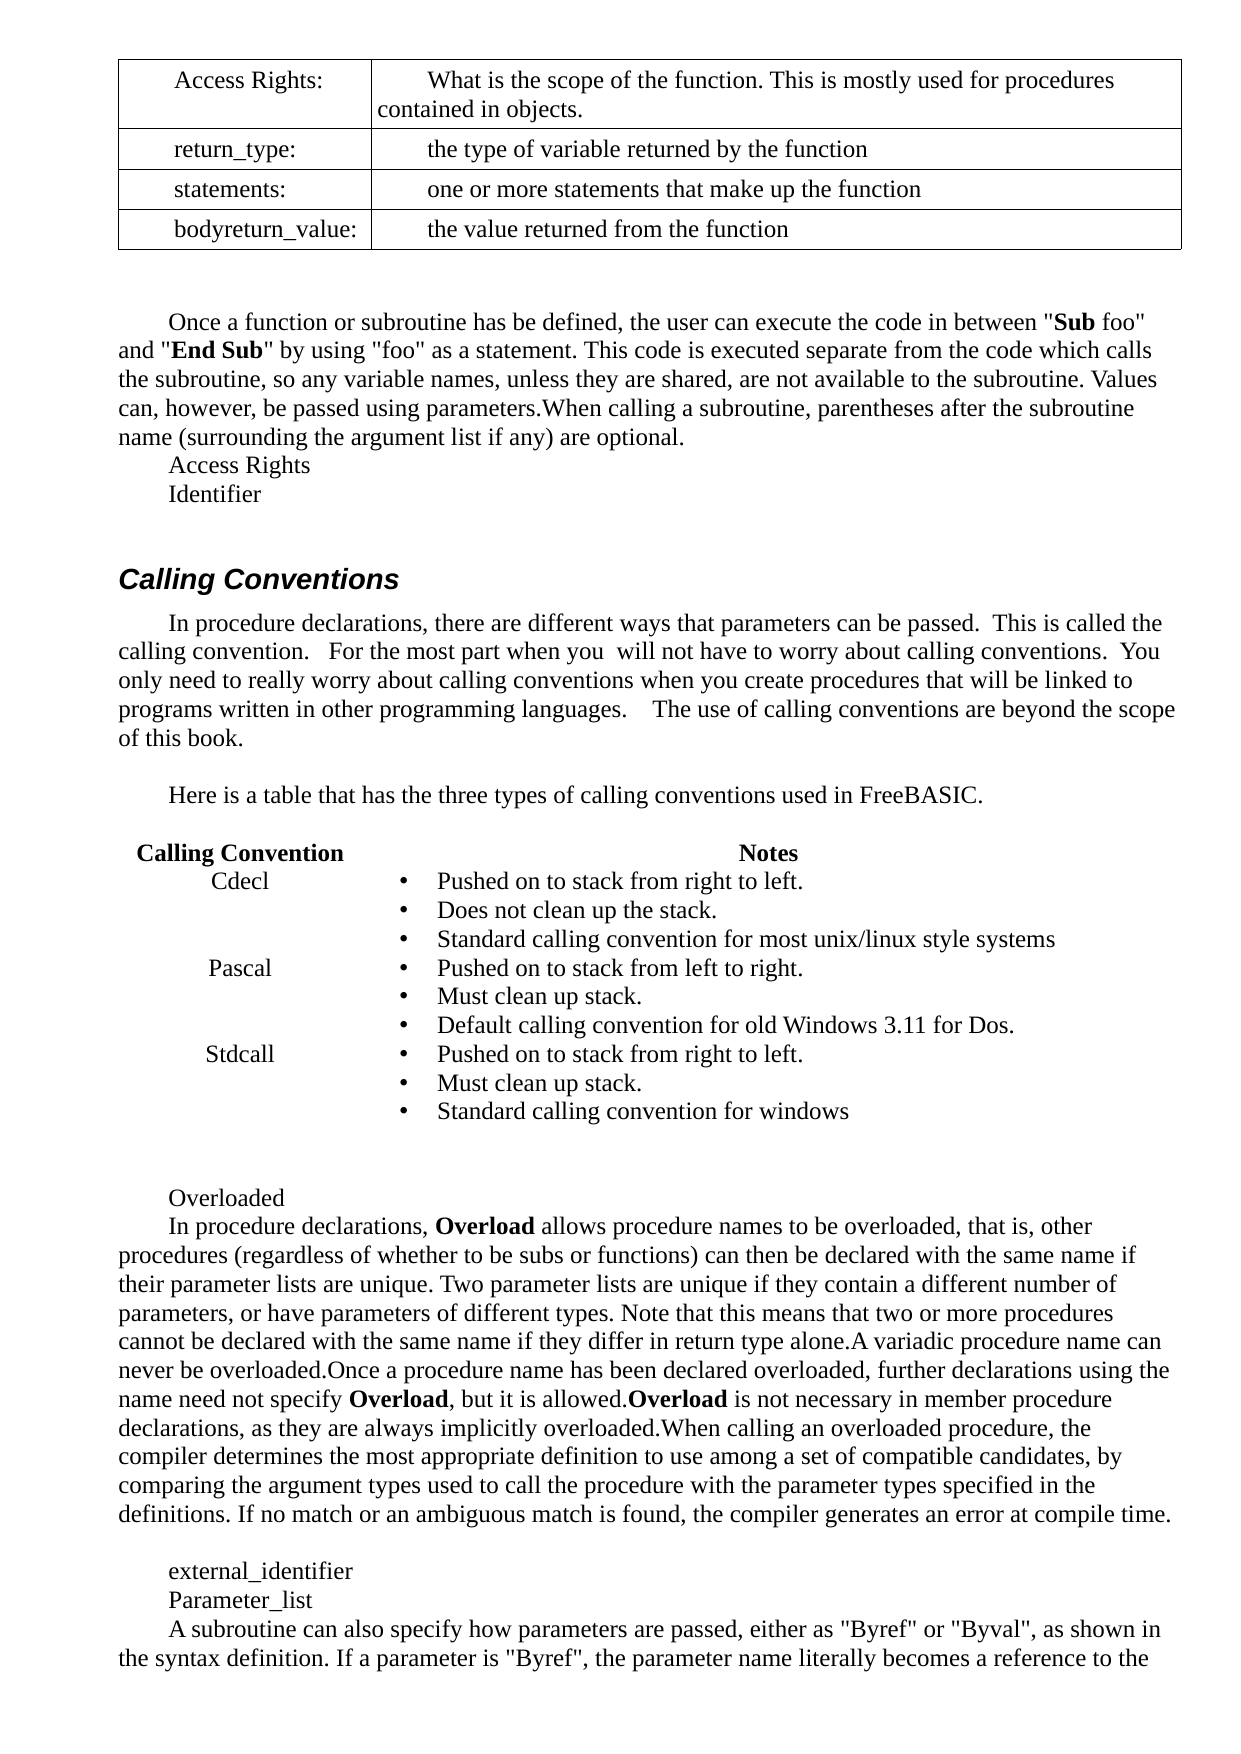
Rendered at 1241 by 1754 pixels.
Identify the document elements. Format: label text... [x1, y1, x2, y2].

table_cell Pushed on to stack from right to left. Does not clean up the stack. Standard calling convention for most unix/linux style systems [362, 866, 1181, 953]
text In procedure declarations, there are different ways that parameters can be passed. This is called the calling convention. For the most part when you will not have to worry about calling conventions. You only need to really worry about calling conventions when you create procedures that will be linked to programs written in other programming languages. The use of calling conventions are beyond the scope of this book. [118, 608, 1181, 751]
table_cell Pascal [118, 953, 362, 1039]
table_cell bodyreturn_value: [119, 210, 371, 249]
text Here is a table that has the three types of calling conventions used in FreeBASIC. [118, 780, 1181, 809]
text Access Rights [118, 450, 1181, 479]
subtitle Calling Conventions [118, 562, 1181, 595]
text In procedure declarations, Overload allows procedure names to be overloaded, that is, other procedures (regardless of whether to be subs or functions) can then be declared with the same name if their parameter lists are unique. Two parameter lists are unique if they contain a different number of parameters, or have parameters of different types. Note that this means that two or more procedures cannot be declared with the same name if they differ in return type alone.A variadic procedure name can never be overloaded.Once a procedure name has been declared overloaded, further declarations using the name need not specify Overload, but it is allowed.Overload is not necessary in member procedure declarations, as they are always implicitly overloaded.When calling an overloaded procedure, the compiler determines the most appropriate definition to use among a set of compatible candidates, by comparing the argument types used to call the procedure with the parameter types specified in the definitions. If no match or an ambiguous match is found, the compiler generates an error at compile time. [118, 1211, 1181, 1528]
text Identifier [118, 479, 1181, 508]
text Overloaded [118, 1183, 1181, 1211]
table_header Calling Convention [118, 838, 362, 866]
table_header Notes [362, 838, 1181, 866]
table_cell the type of variable returned by the function [372, 129, 1181, 168]
table_header What is the scope of the function. This is mostly used for procedures contained in objects. [372, 60, 1181, 128]
text Parameter_list [118, 1585, 1181, 1614]
table_cell statements: [119, 170, 371, 209]
table_cell the value returned from the function [372, 210, 1181, 249]
table_cell Cdecl [118, 866, 362, 953]
table_header Access Rights: [119, 60, 371, 128]
table_cell return_type: [119, 129, 371, 168]
text external_identifier [118, 1556, 1181, 1585]
table_cell Pushed on to stack from left to right. Must clean up stack. Default calling convention for old Windows 3.11 for Dos. [362, 953, 1181, 1039]
table_cell Stdcall [118, 1039, 362, 1125]
text A subroutine can also specify how parameters are passed, either as "Byref" or "Byval", as shown in the syntax definition. If a parameter is "Byref", the parameter name literally becomes a reference to the [118, 1614, 1181, 1671]
table_cell Pushed on to stack from right to left. Must clean up stack. Standard calling convention for windows [362, 1039, 1181, 1125]
table_cell one or more statements that make up the function [372, 170, 1181, 209]
text Once a function or subroutine has be defined, the user can execute the code in between "Sub foo" and "End Sub" by using "foo" as a statement. This code is executed separate from the code which calls the subroutine, so any variable names, unless they are shared, are not available to the subroutine. Values can, however, be passed using parameters.When calling a subroutine, parentheses after the subroutine name (surrounding the argument list if any) are optional. [118, 307, 1181, 450]
